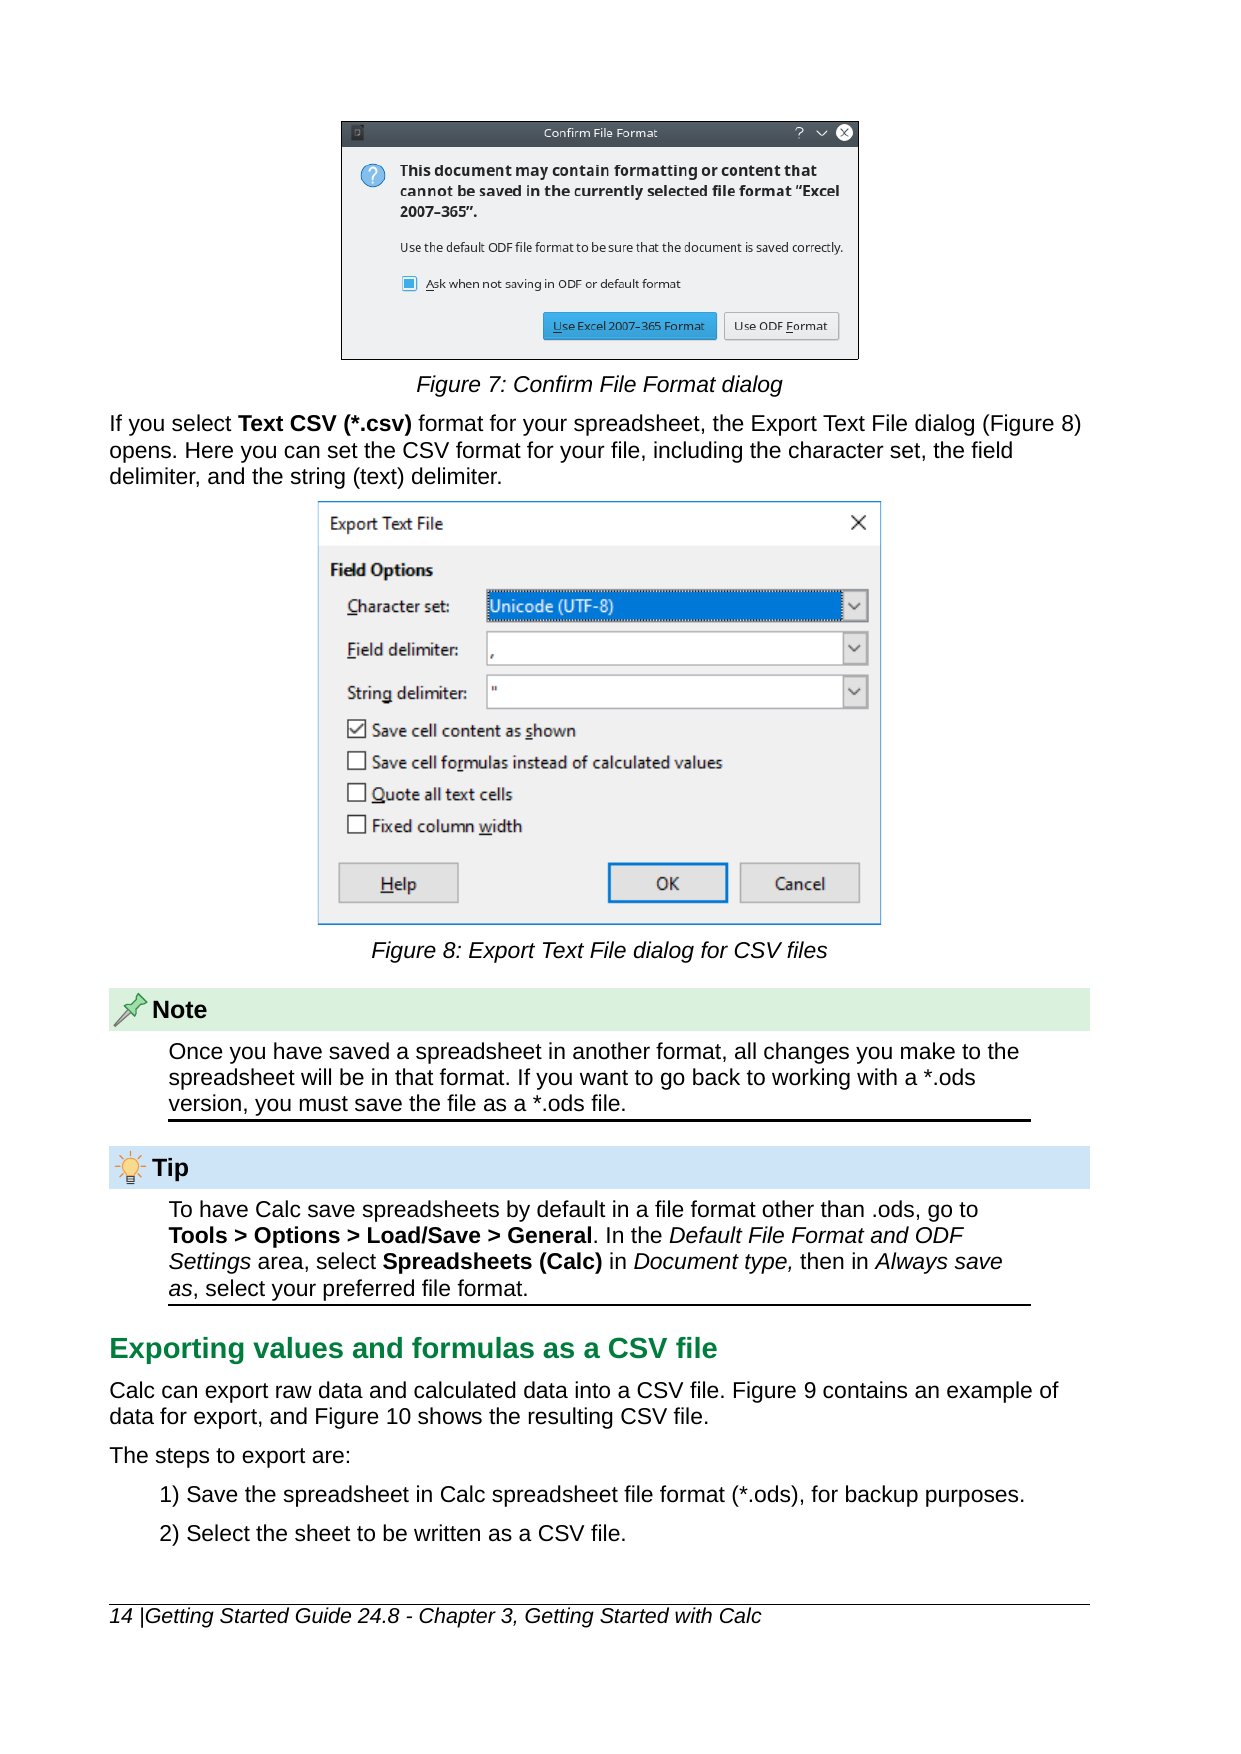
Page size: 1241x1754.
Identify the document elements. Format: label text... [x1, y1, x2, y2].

list Select the sheet to be written as a CSV file. [186, 1520, 1090, 1546]
text Once you have saved a spreadsheet in another format, all changes you make to the spreadsheet will be in that format. If you want to go back to working with a *.ods version, you must save the file as a *.ods file. [168, 1038, 1031, 1119]
subtitle Tip [109, 1146, 1090, 1189]
subtitle Exporting values and formulas as a CSV file [109, 1331, 1090, 1364]
text Figure 7: Confirm File Format dialog [341, 371, 858, 398]
text Calc can export raw data and calculated data into a CSV file. Figure 9 contains an example of data for export, and Figure 10 shows the resulting CSV file. [109, 1377, 1090, 1429]
subtitle Note [109, 988, 1090, 1031]
picture [317, 501, 882, 925]
text To have Calc save spreadsheets by default in a file format other than .ods, go to Tools > Options > Load/Save > General. In the Default File Format and ODF Settings area, select Spreadsheets (Calc) in Document type, then in Always save as, select your preferred file format. [168, 1196, 1031, 1304]
text If you select Text CSV (*.csv) format for your spreadsheet, the Export Text File dialog (Figure 8) opens. Here you can set the CSV format for your file, including the character set, the field delimiter, and the string (text) delimiter. [109, 410, 1090, 489]
text Figure 8: Export Text File dialog for CSV files [318, 937, 881, 964]
list Save the spreadsheet in Calc spreadsheet file format (*.ods), for backup purposes. [186, 1481, 1090, 1507]
list The steps to export are: [109, 1442, 1090, 1468]
picture [342, 122, 858, 359]
